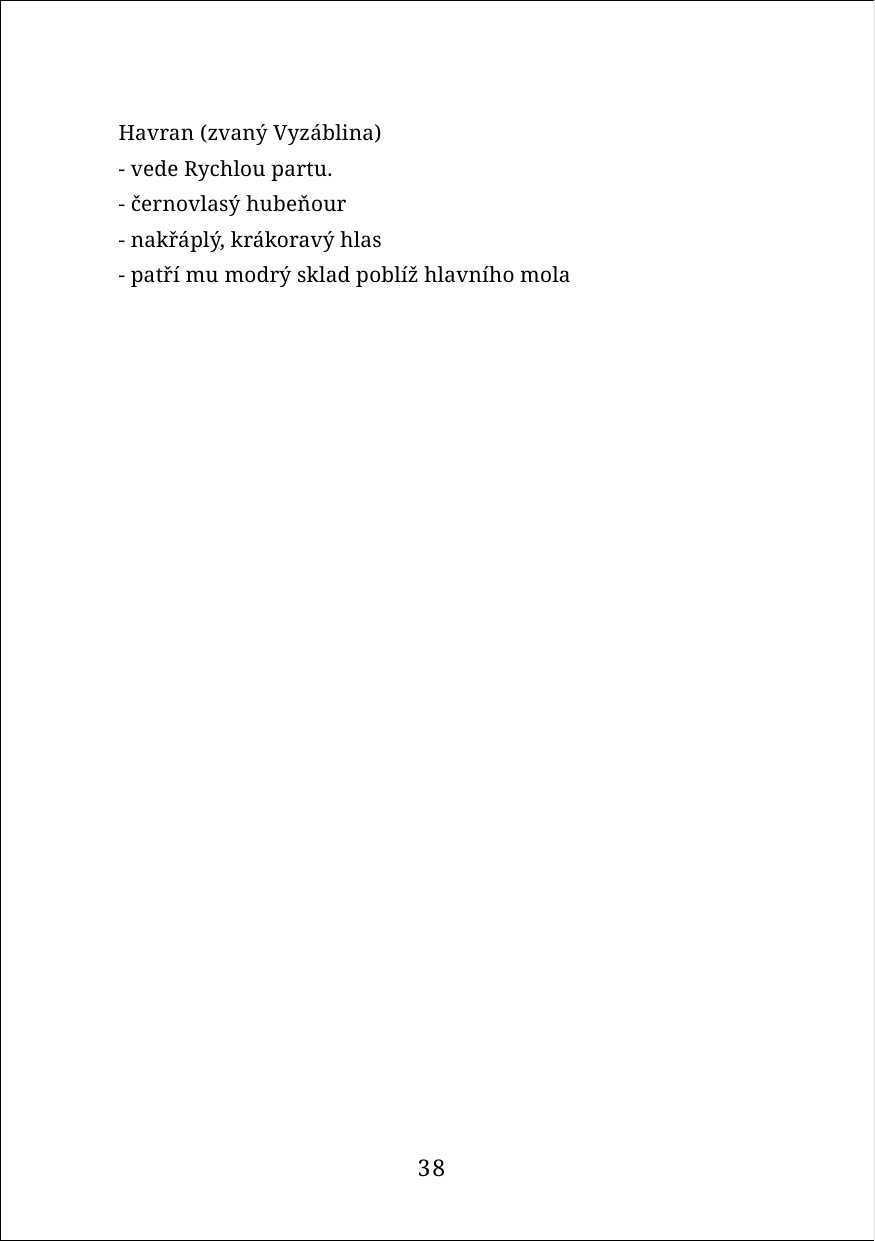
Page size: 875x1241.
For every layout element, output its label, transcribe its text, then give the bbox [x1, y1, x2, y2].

text Havran (zvaný Vyzáblina) - vede Rychlou partu. - černovlasý hubeňour - nakřáplý, krákoravý hlas - patří mu modrý sklad poblíž hlavního mola [118, 118, 756, 289]
